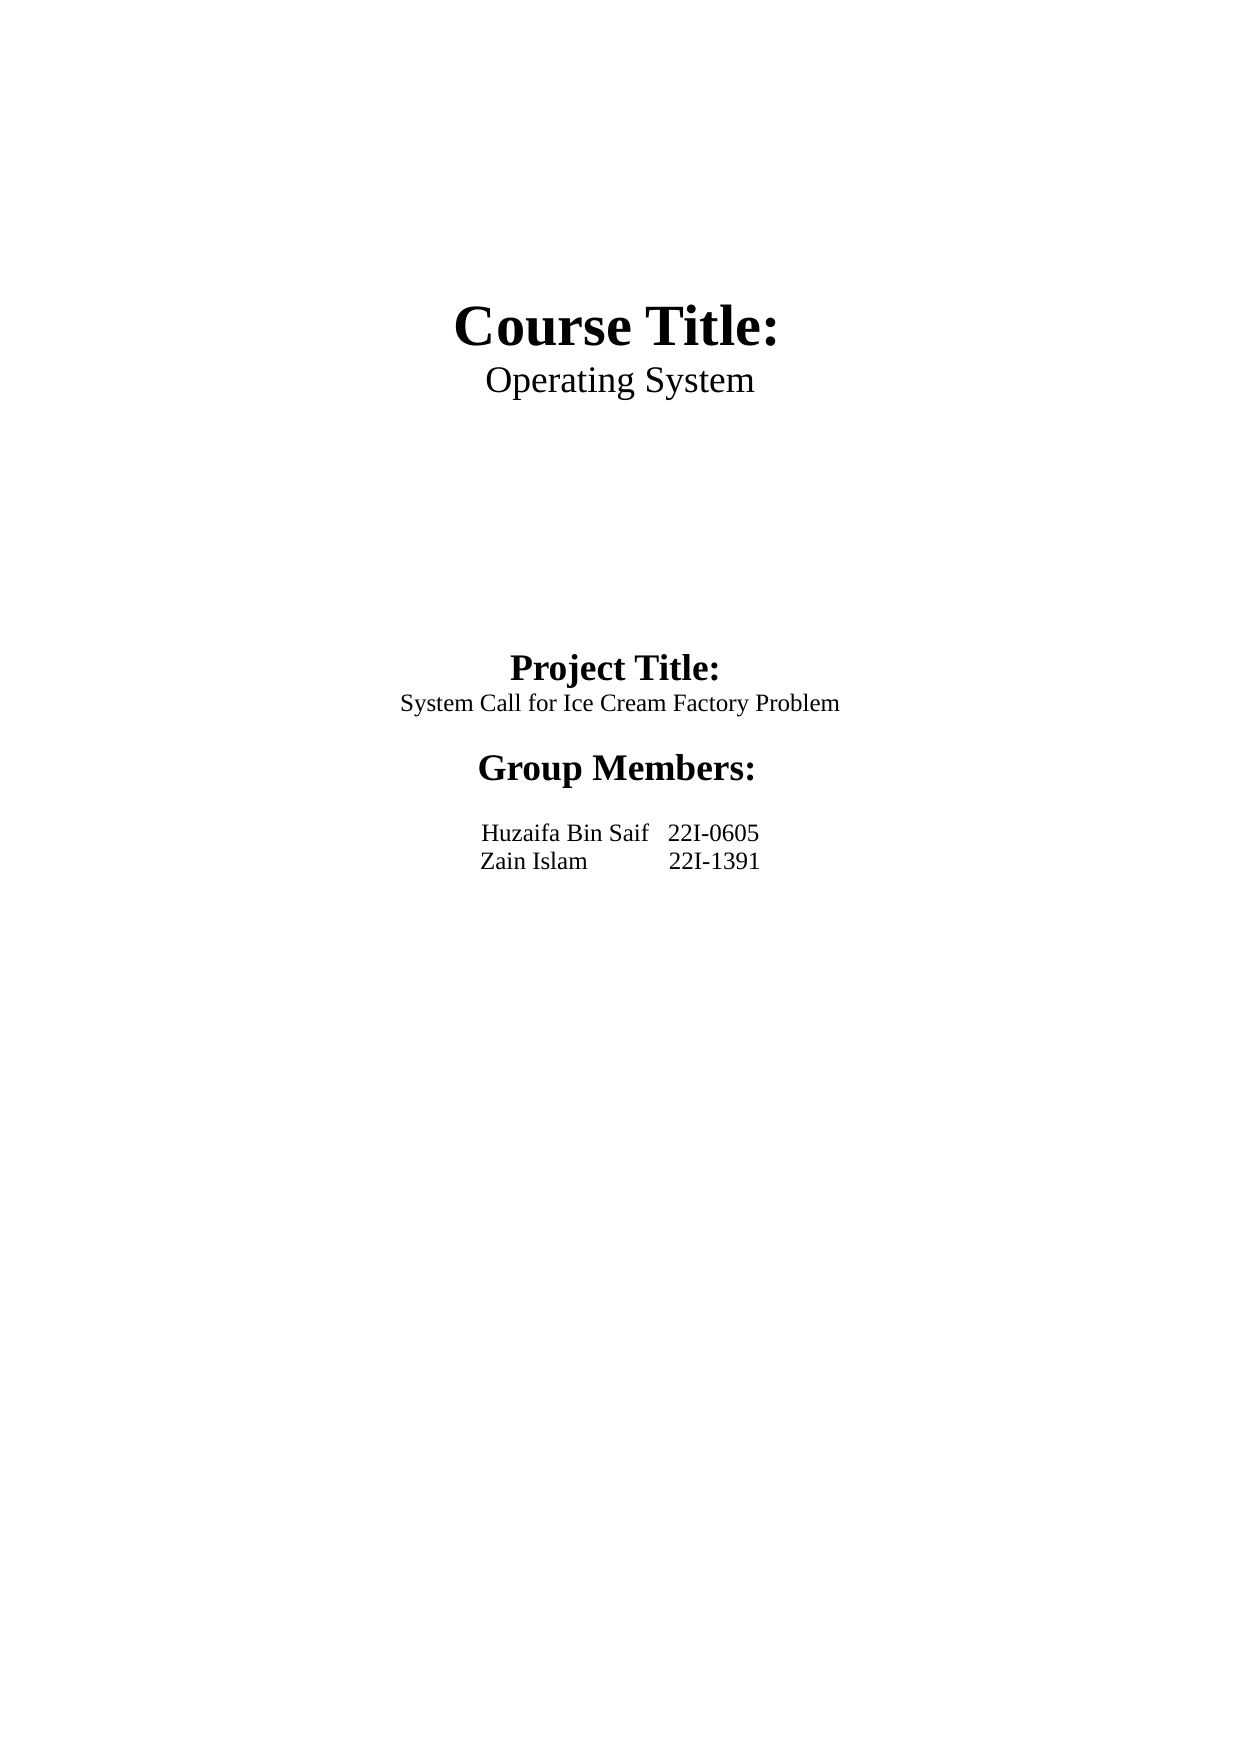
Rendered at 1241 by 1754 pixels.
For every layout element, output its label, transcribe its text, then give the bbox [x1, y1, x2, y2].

text Course Title: [118, 291, 1122, 358]
text Project Title: [118, 645, 1122, 688]
text Operating System [118, 358, 1122, 401]
text System Call for Ice Cream Factory Problem [118, 688, 1122, 717]
text Huzaifa Bin Saif 22I-0605 [118, 818, 1122, 846]
text Zain Islam 22I-1391 [118, 846, 1122, 875]
text Group Members: [118, 746, 1122, 789]
